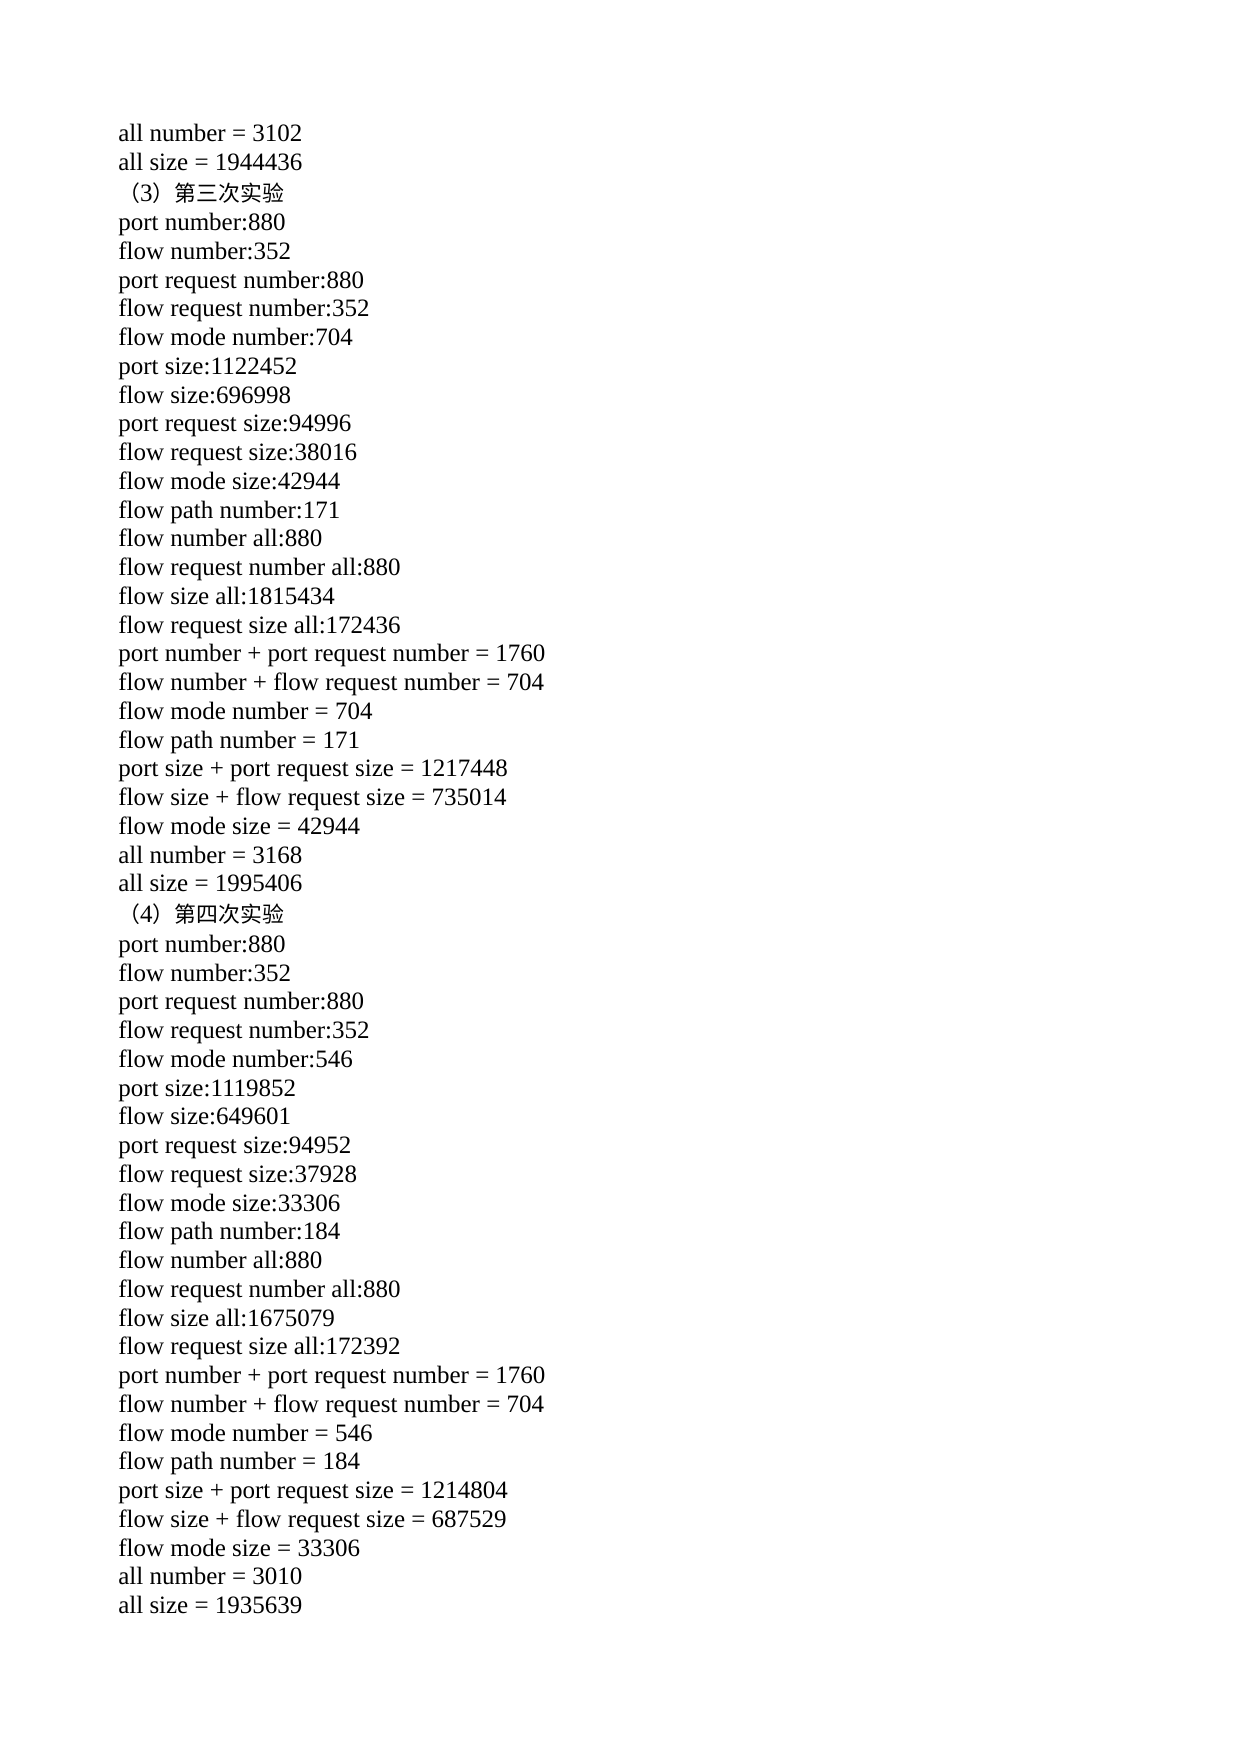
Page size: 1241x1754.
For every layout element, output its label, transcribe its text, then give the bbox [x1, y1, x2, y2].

text flow mode size:33306 [118, 1188, 1122, 1216]
text port size + port request size = 1217448 [118, 753, 1122, 782]
text flow size:696998 [118, 380, 1122, 408]
text flow size all:1815434 [118, 581, 1122, 610]
text flow request number all:880 [118, 1274, 1122, 1303]
text flow mode size = 42944 [118, 811, 1122, 840]
text flow mode size = 33306 [118, 1533, 1122, 1561]
text port number:880 [118, 929, 1122, 958]
text flow request size all:172436 [118, 610, 1122, 638]
text all number = 3168 [118, 840, 1122, 868]
text port size + port request size = 1214804 [118, 1475, 1122, 1504]
text flow path number = 184 [118, 1446, 1122, 1475]
text port request size:94952 [118, 1130, 1122, 1159]
text port size:1122452 [118, 351, 1122, 380]
text port number + port request number = 1760 [118, 638, 1122, 667]
text flow request size all:172392 [118, 1331, 1122, 1360]
text flow number + flow request number = 704 [118, 1389, 1122, 1418]
text flow request number:352 [118, 293, 1122, 322]
text flow number:352 [118, 236, 1122, 265]
text port request size:94996 [118, 408, 1122, 437]
text all number = 3102 [118, 118, 1122, 147]
text flow request size:37928 [118, 1159, 1122, 1188]
text port request number:880 [118, 265, 1122, 293]
text all number = 3010 [118, 1561, 1122, 1590]
text flow number all:880 [118, 523, 1122, 552]
text flow request size:38016 [118, 437, 1122, 466]
text flow path number:184 [118, 1216, 1122, 1245]
text flow path number:171 [118, 495, 1122, 523]
text port request number:880 [118, 986, 1122, 1015]
text （3）第三次实验 [118, 176, 1122, 207]
text all size = 1935639 [118, 1590, 1122, 1619]
text flow number + flow request number = 704 [118, 667, 1122, 696]
text flow size all:1675079 [118, 1303, 1122, 1331]
text flow mode number = 704 [118, 696, 1122, 725]
text all size = 1995406 [118, 868, 1122, 897]
text flow mode size:42944 [118, 466, 1122, 495]
text flow request number all:880 [118, 552, 1122, 581]
text flow number all:880 [118, 1245, 1122, 1274]
text all size = 1944436 [118, 147, 1122, 176]
text flow mode number = 546 [118, 1418, 1122, 1446]
text （4）第四次实验 [118, 897, 1122, 929]
text flow size + flow request size = 735014 [118, 782, 1122, 811]
text port size:1119852 [118, 1073, 1122, 1101]
text flow path number = 171 [118, 725, 1122, 753]
text flow size + flow request size = 687529 [118, 1504, 1122, 1533]
text flow request number:352 [118, 1015, 1122, 1044]
text port number:880 [118, 207, 1122, 236]
text flow mode number:704 [118, 322, 1122, 351]
text flow number:352 [118, 958, 1122, 986]
text flow size:649601 [118, 1101, 1122, 1130]
text flow mode number:546 [118, 1044, 1122, 1073]
text port number + port request number = 1760 [118, 1360, 1122, 1389]
